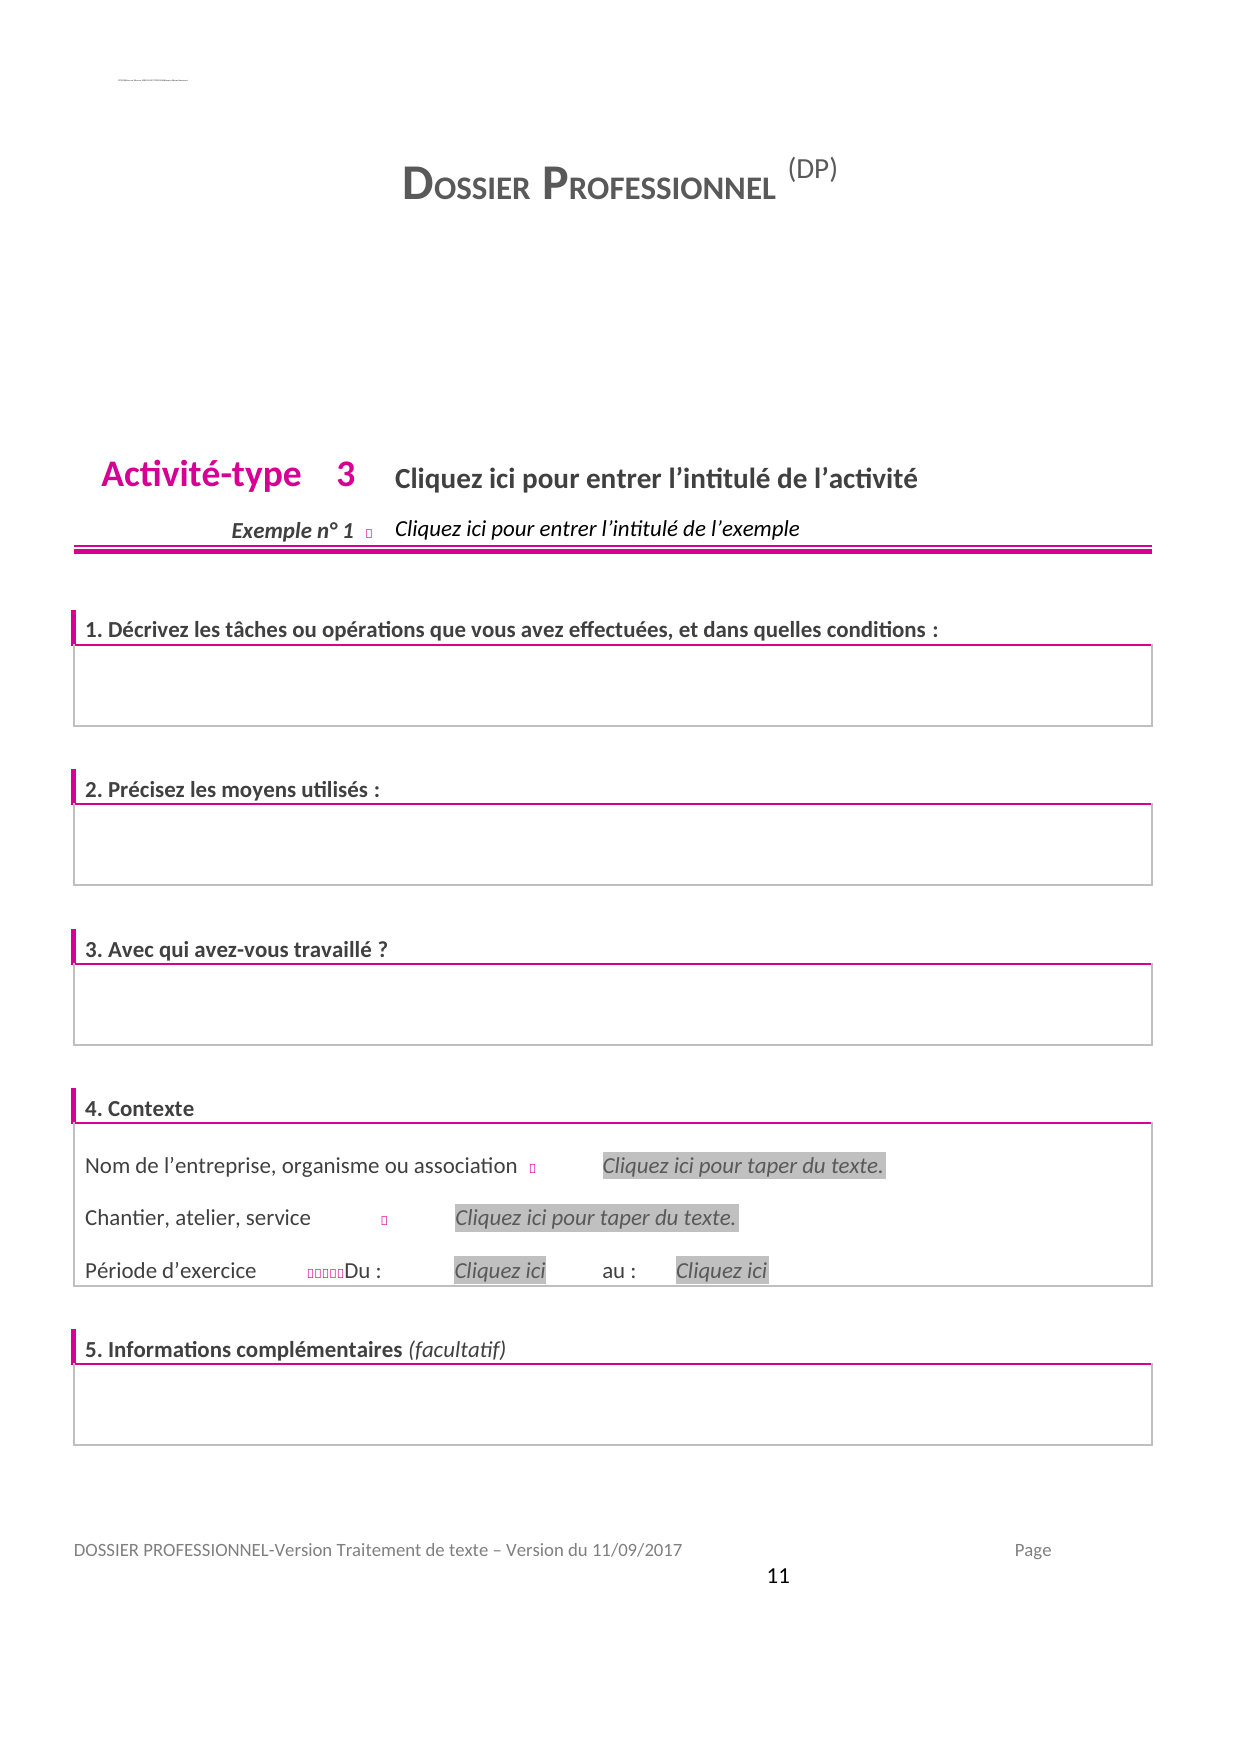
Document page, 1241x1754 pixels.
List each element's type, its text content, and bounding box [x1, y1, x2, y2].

table_cell 3. Avec qui avez-vous travaillé ? [76, 929, 1152, 963]
table_cell [74, 748, 1152, 769]
table_cell Chantier, atelier, service  [75, 1185, 444, 1238]
table_cell [74, 588, 1152, 609]
table_cell [75, 1386, 1151, 1423]
table_cell [75, 1124, 578, 1146]
table_cell [74, 1067, 1152, 1088]
table_cell [75, 703, 1151, 724]
table_cell Nom de l’entreprise, organisme ou association  [75, 1146, 578, 1185]
table_cell [74, 1308, 1152, 1329]
table_cell 5. Informations complémentaires (facultatif) [76, 1329, 1152, 1363]
table_cell [75, 986, 1151, 1022]
table_cell [74, 554, 1152, 588]
table_header Cliquez ici pour entrer l’intitulé de l’activité [384, 444, 1152, 496]
table_cell [75, 667, 1151, 703]
table_cell [75, 646, 1151, 667]
table_cell [74, 1046, 1152, 1067]
table_cell [75, 826, 1151, 863]
table_header Activité-type [74, 444, 325, 496]
table_cell 1. Décrivez les tâches ou opérations que vous avez effectuées, et dans quelles conditions : [76, 610, 1152, 643]
table_cell [74, 727, 1152, 748]
table_cell [74, 908, 1152, 929]
table_cell [74, 886, 1152, 907]
table_cell [74, 1287, 1152, 1308]
table_cell [75, 1365, 1151, 1386]
table_cell [75, 805, 1151, 826]
table_cell [75, 1023, 1151, 1044]
table_cell [75, 965, 1151, 986]
table_cell Cliquez ici pour taper du texte. [578, 1146, 1151, 1185]
table_cell Cliquez ici pour taper du texte. [444, 1185, 1151, 1238]
table_cell 2. Précisez les moyens utilisés : [76, 769, 1152, 803]
table_cell Exemple n° 1  [74, 496, 384, 545]
table_cell Cliquez ici pour entrer l’intitulé de l’exemple [384, 496, 1152, 545]
table_cell [75, 863, 1151, 884]
table_cell Période d’exercice Du : Cliquez ici au : Cliquez ici [75, 1238, 1151, 1284]
table_cell 4. Contexte [76, 1088, 1152, 1122]
table_cell [75, 1423, 1151, 1444]
table_cell [578, 1124, 1151, 1146]
table_header 3 [325, 444, 384, 496]
